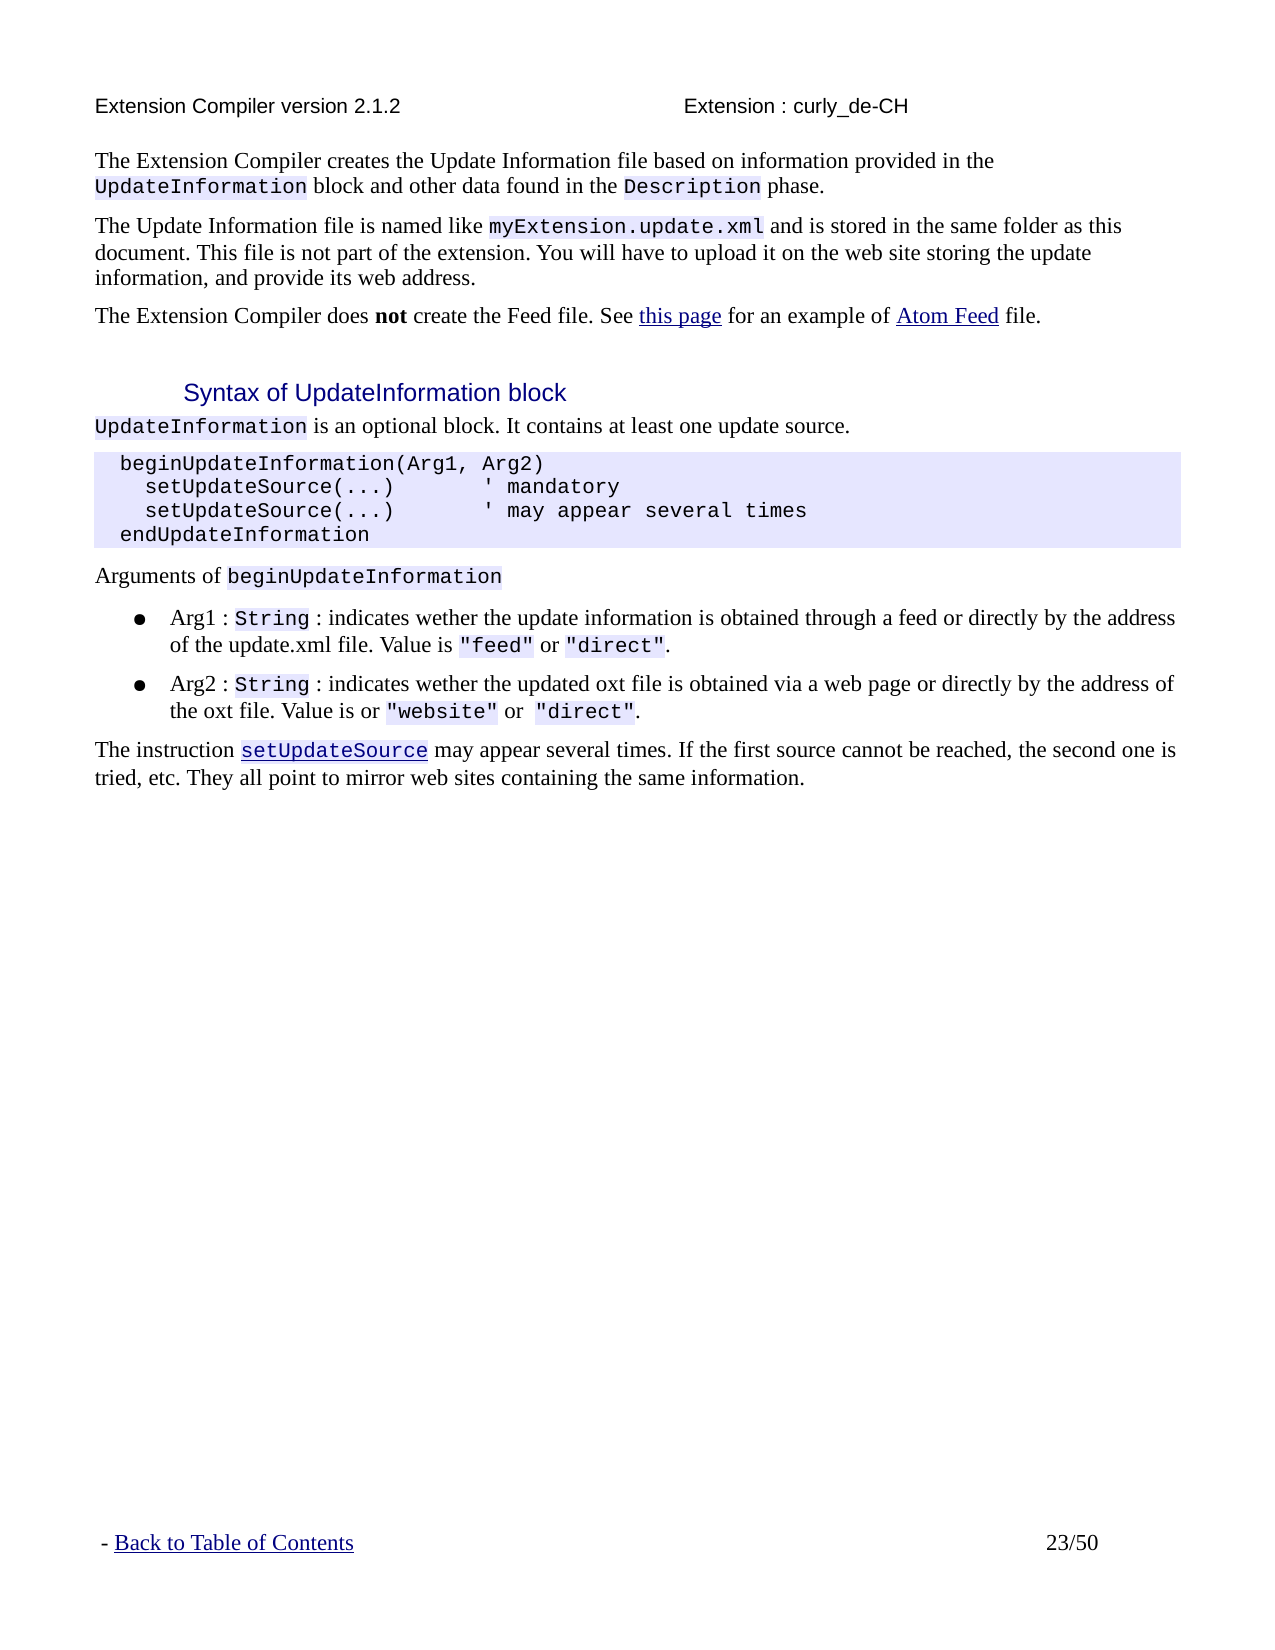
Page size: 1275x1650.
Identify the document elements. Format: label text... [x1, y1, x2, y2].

list Arg1 : String : indicates wether the update information is obtained through a feed or directly by the address of the update.xml file. Value is "feed" or "direct". [132, 604, 1181, 658]
text endUpdateInformation [94, 524, 1181, 548]
text setUpdateSource(...) ' mandatory [94, 476, 1181, 500]
text beginUpdateInformation(Arg1, Arg2) [94, 452, 1181, 476]
text Arguments of beginUpdateInformation [94, 563, 1181, 590]
text UpdateInformation is an optional block. It contains at least one update source. [94, 413, 1181, 440]
text The instruction setUpdateSource may appear several times. If the first source cannot be reached, the second one is tried, etc. They all point to mirror web sites containing the same information. [94, 737, 1181, 790]
subtitle Syntax of UpdateInformation block [183, 379, 1181, 407]
list Arg2 : String : indicates wether the updated oxt file is obtained via a web page or directly by the address of the oxt file. Value is or "website" or "direct". [132, 671, 1181, 725]
text setUpdateSource(...) ' may appear several times [94, 500, 1181, 524]
text The Update Information file is named like myExtension.update.xml and is stored in the same folder as this document. This file is not part of the extension. You will have to upload it on the web site storing the update information, and provide its web address. [94, 212, 1181, 291]
text The Extension Compiler creates the Update Information file based on information provided in the UpdateInformation block and other data found in the Description phase. [94, 147, 1181, 200]
text The Extension Compiler does not create the Feed file. See this page for an example of Atom Feed file. [94, 303, 1181, 328]
